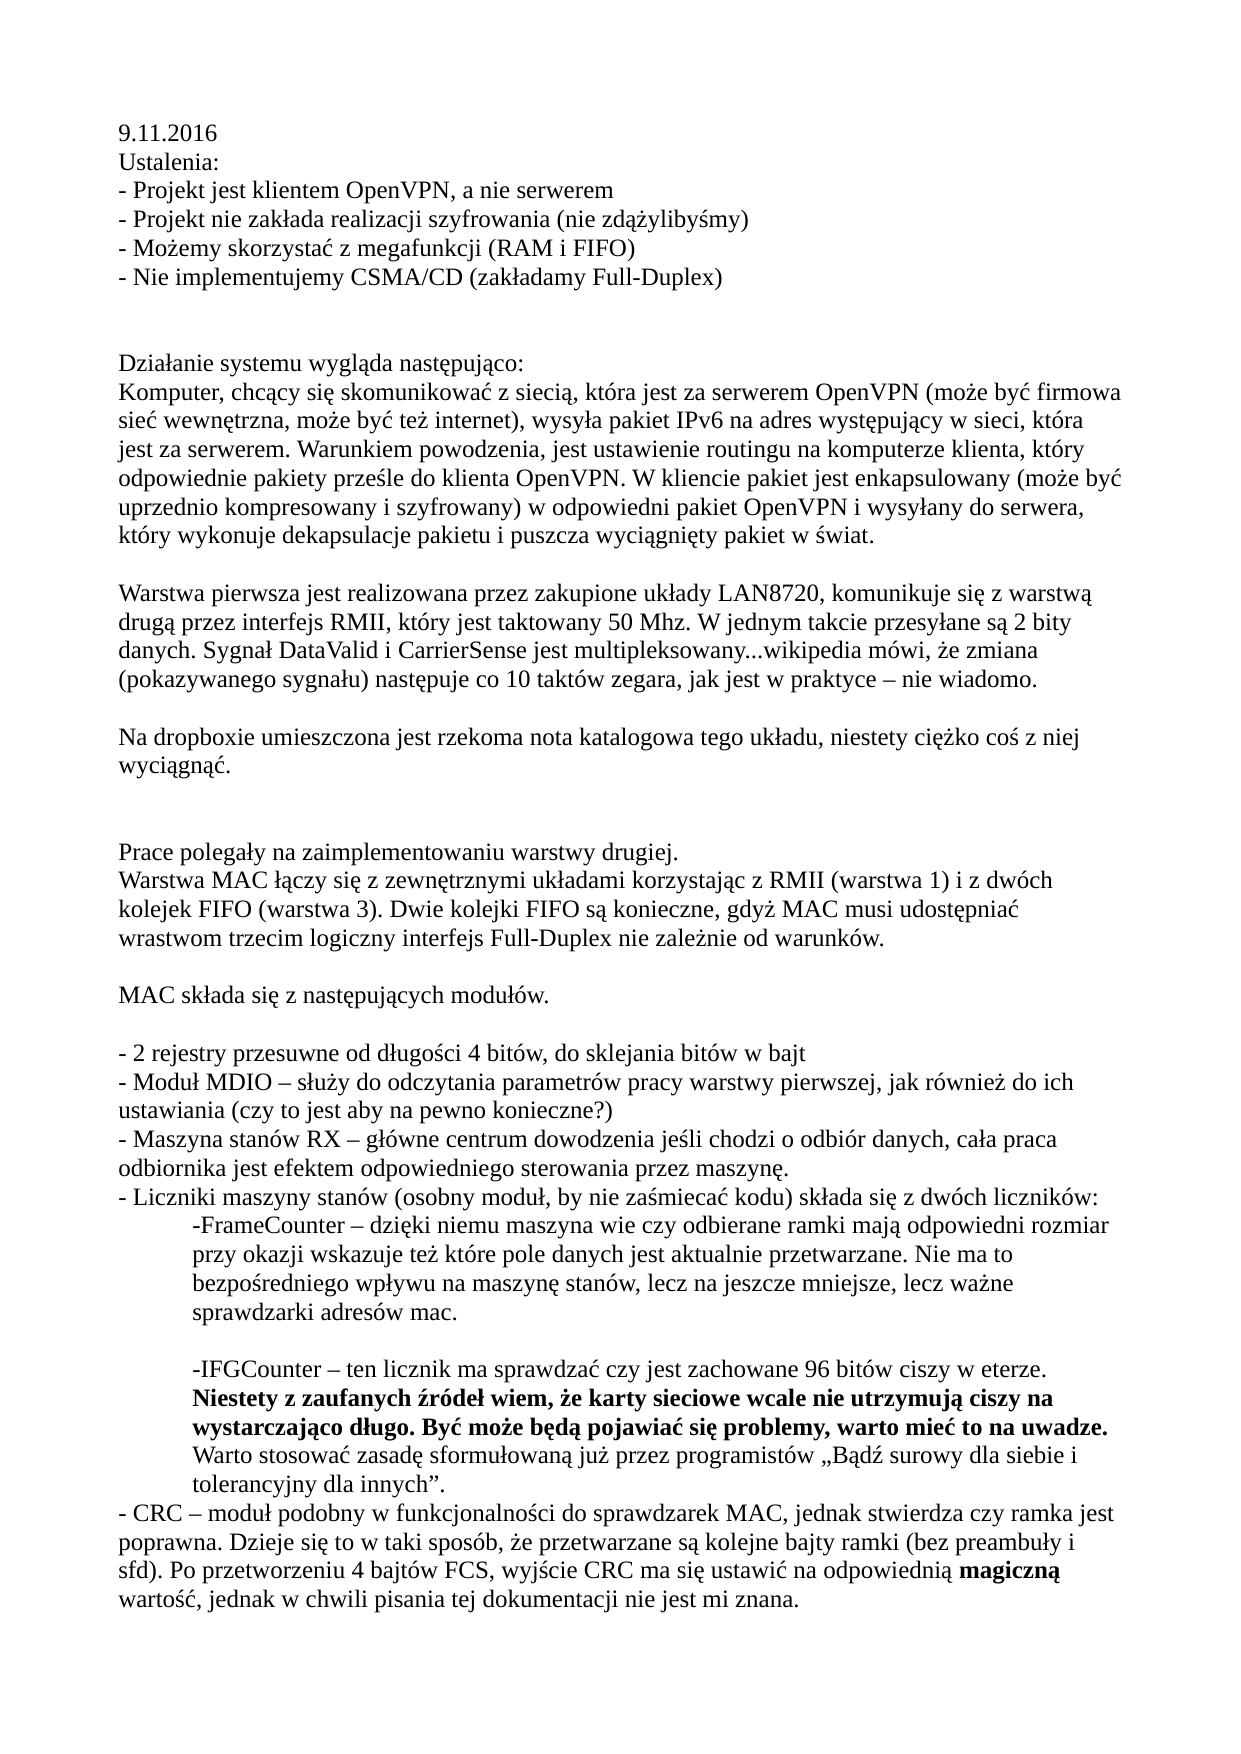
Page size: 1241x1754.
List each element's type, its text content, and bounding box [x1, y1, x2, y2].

text - CRC – moduł podobny w funkcjonalności do sprawdzarek MAC, jednak stwierdza czy ramka jest poprawna. Dzieje się to w taki sposób, że przetwarzane są kolejne bajty ramki (bez preambuły i sfd). Po przetworzeniu 4 bajtów FCS, wyjście CRC ma się ustawić na odpowiednią magiczną wartość, jednak w chwili pisania tej dokumentacji nie jest mi znana. [118, 1498, 1122, 1613]
text -IFGCounter – ten licznik ma sprawdzać czy jest zachowane 96 bitów ciszy w eterze. [118, 1354, 1122, 1383]
text Ustalenia: [118, 147, 1122, 176]
text - Projekt jest klientem OpenVPN, a nie serwerem [118, 176, 1122, 204]
text - Liczniki maszyny stanów (osobny moduł, by nie zaśmiecać kodu) składa się z dwóch liczników: [118, 1182, 1122, 1211]
text MAC składa się z następujących modułów. [118, 981, 1122, 1009]
text - Maszyna stanów RX – główne centrum dowodzenia jeśli chodzi o odbiór danych, cała praca odbiornika jest efektem odpowiedniego sterowania przez maszynę. [118, 1124, 1122, 1182]
text Działanie systemu wygląda następująco: [118, 348, 1122, 377]
text Warstwa pierwsza jest realizowana przez zakupione układy LAN8720, komunikuje się z warstwą drugą przez interfejs RMII, który jest taktowany 50 Mhz. W jednym takcie przesyłane są 2 bity danych. Sygnał DataValid i CarrierSense jest multipleksowany...wikipedia mówi, że zmiana (pokazywanego sygnału) następuje co 10 taktów zegara, jak jest w praktyce – nie wiadomo. [118, 578, 1122, 693]
text Niestety z zaufanych źródeł wiem, że karty sieciowe wcale nie utrzymują ciszy na wystarczająco długo. Być może będą pojawiać się problemy, warto mieć to na uwadze. Warto stosować zasadę sformułowaną już przez programistów „Bądź surowy dla siebie i tolerancyjny dla innych”. [118, 1383, 1122, 1498]
text Na dropboxie umieszczona jest rzekoma nota katalogowa tego układu, niestety ciężko coś z niej wyciągnąć. [118, 722, 1122, 779]
text - Projekt nie zakłada realizacji szyfrowania (nie zdążylibyśmy) [118, 204, 1122, 233]
text Prace polegały na zaimplementowaniu warstwy drugiej. [118, 837, 1122, 866]
text Warstwa MAC łączy się z zewnętrznymi układami korzystając z RMII (warstwa 1) i z dwóch kolejek FIFO (warstwa 3). Dwie kolejki FIFO są konieczne, gdyż MAC musi udostępniać wrastwom trzecim logiczny interfejs Full-Duplex nie zależnie od warunków. [118, 866, 1122, 952]
text 9.11.2016 [118, 118, 1122, 147]
text Komputer, chcący się skomunikować z siecią, która jest za serwerem OpenVPN (może być firmowa sieć wewnętrzna, może być też internet), wysyła pakiet IPv6 na adres występujący w sieci, która jest za serwerem. Warunkiem powodzenia, jest ustawienie routingu na komputerze klienta, który odpowiednie pakiety prześle do klienta OpenVPN. W kliencie pakiet jest enkapsulowany (może być uprzednio kompresowany i szyfrowany) w odpowiedni pakiet OpenVPN i wysyłany do serwera, który wykonuje dekapsulacje pakietu i puszcza wyciągnięty pakiet w świat. [118, 377, 1122, 549]
text -FrameCounter – dzięki niemu maszyna wie czy odbierane ramki mają odpowiedni rozmiar [118, 1211, 1122, 1239]
text przy okazji wskazuje też które pole danych jest aktualnie przetwarzane. Nie ma to bezpośredniego wpływu na maszynę stanów, lecz na jeszcze mniejsze, lecz ważne sprawdzarki adresów mac. [118, 1239, 1122, 1326]
text - Moduł MDIO – służy do odczytania parametrów pracy warstwy pierwszej, jak również do ich ustawiania (czy to jest aby na pewno konieczne?) [118, 1067, 1122, 1124]
text - Możemy skorzystać z megafunkcji (RAM i FIFO) [118, 233, 1122, 262]
text - 2 rejestry przesuwne od długości 4 bitów, do sklejania bitów w bajt [118, 1038, 1122, 1067]
text - Nie implementujemy CSMA/CD (zakładamy Full-Duplex) [118, 262, 1122, 291]
